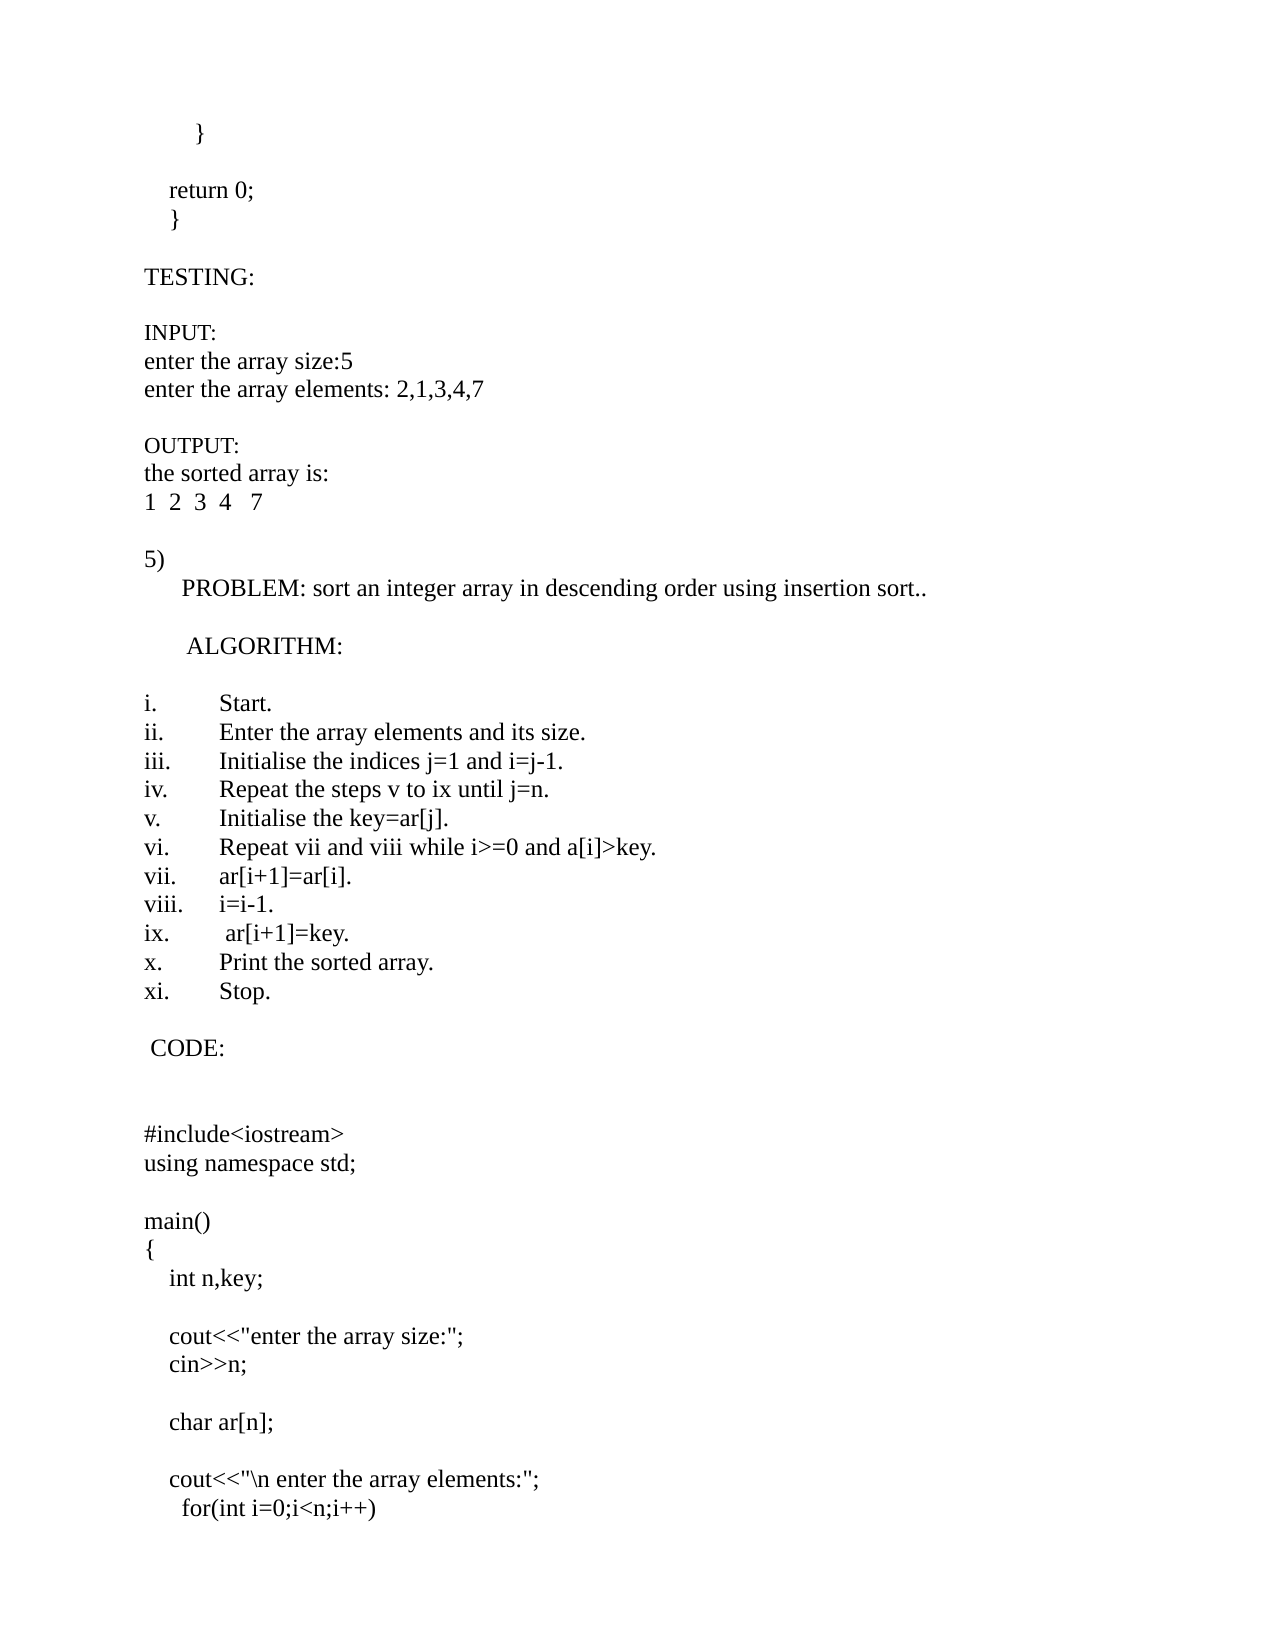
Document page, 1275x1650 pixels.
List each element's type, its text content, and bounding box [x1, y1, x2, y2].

text the sorted array is: [144, 458, 1157, 487]
list Start. [144, 688, 1157, 717]
text using namespace std; [144, 1148, 1157, 1177]
text { [144, 1234, 1157, 1263]
list Enter the array elements and its size. [144, 717, 1157, 746]
text } [144, 204, 1157, 233]
text ALGORITHM: [144, 631, 1157, 659]
list ar[i+1]=ar[i]. [144, 861, 1157, 889]
list Stop. [144, 976, 1157, 1004]
list ar[i+1]=key. [144, 918, 1157, 947]
text cin>>n; [144, 1349, 1157, 1378]
text CODE: [144, 1033, 1157, 1062]
list Repeat the steps v to ix until j=n. [144, 774, 1157, 803]
text main() [144, 1206, 1157, 1234]
text cout<<"\n enter the array elements:"; [144, 1464, 1157, 1493]
text INPUT: [144, 319, 1157, 346]
text PROBLEM: sort an integer array in descending order using insertion sort.. [144, 573, 1157, 602]
text #include<iostream> [144, 1119, 1157, 1148]
text for(int i=0;i<n;i++) [144, 1493, 1157, 1522]
list Repeat vii and viii while i>=0 and a[i]>key. [144, 832, 1157, 861]
text TESTING: [144, 262, 1157, 291]
text return 0; [144, 176, 1157, 204]
text 5) [144, 544, 1157, 573]
text cout<<"enter the array size:"; [144, 1321, 1157, 1349]
list Initialise the indices j=1 and i=j-1. [144, 746, 1157, 774]
text 1 2 3 4 7 [144, 487, 1157, 516]
text enter the array elements: 2,1,3,4,7 [144, 374, 1157, 403]
text } [144, 118, 1157, 147]
text OUTPUT: [144, 432, 1157, 458]
list i=i-1. [144, 889, 1157, 918]
list Initialise the key=ar[j]. [144, 803, 1157, 832]
list Print the sorted array. [144, 947, 1157, 976]
text enter the array size:5 [144, 346, 1157, 374]
text char ar[n]; [144, 1407, 1157, 1436]
text int n,key; [144, 1263, 1157, 1292]
